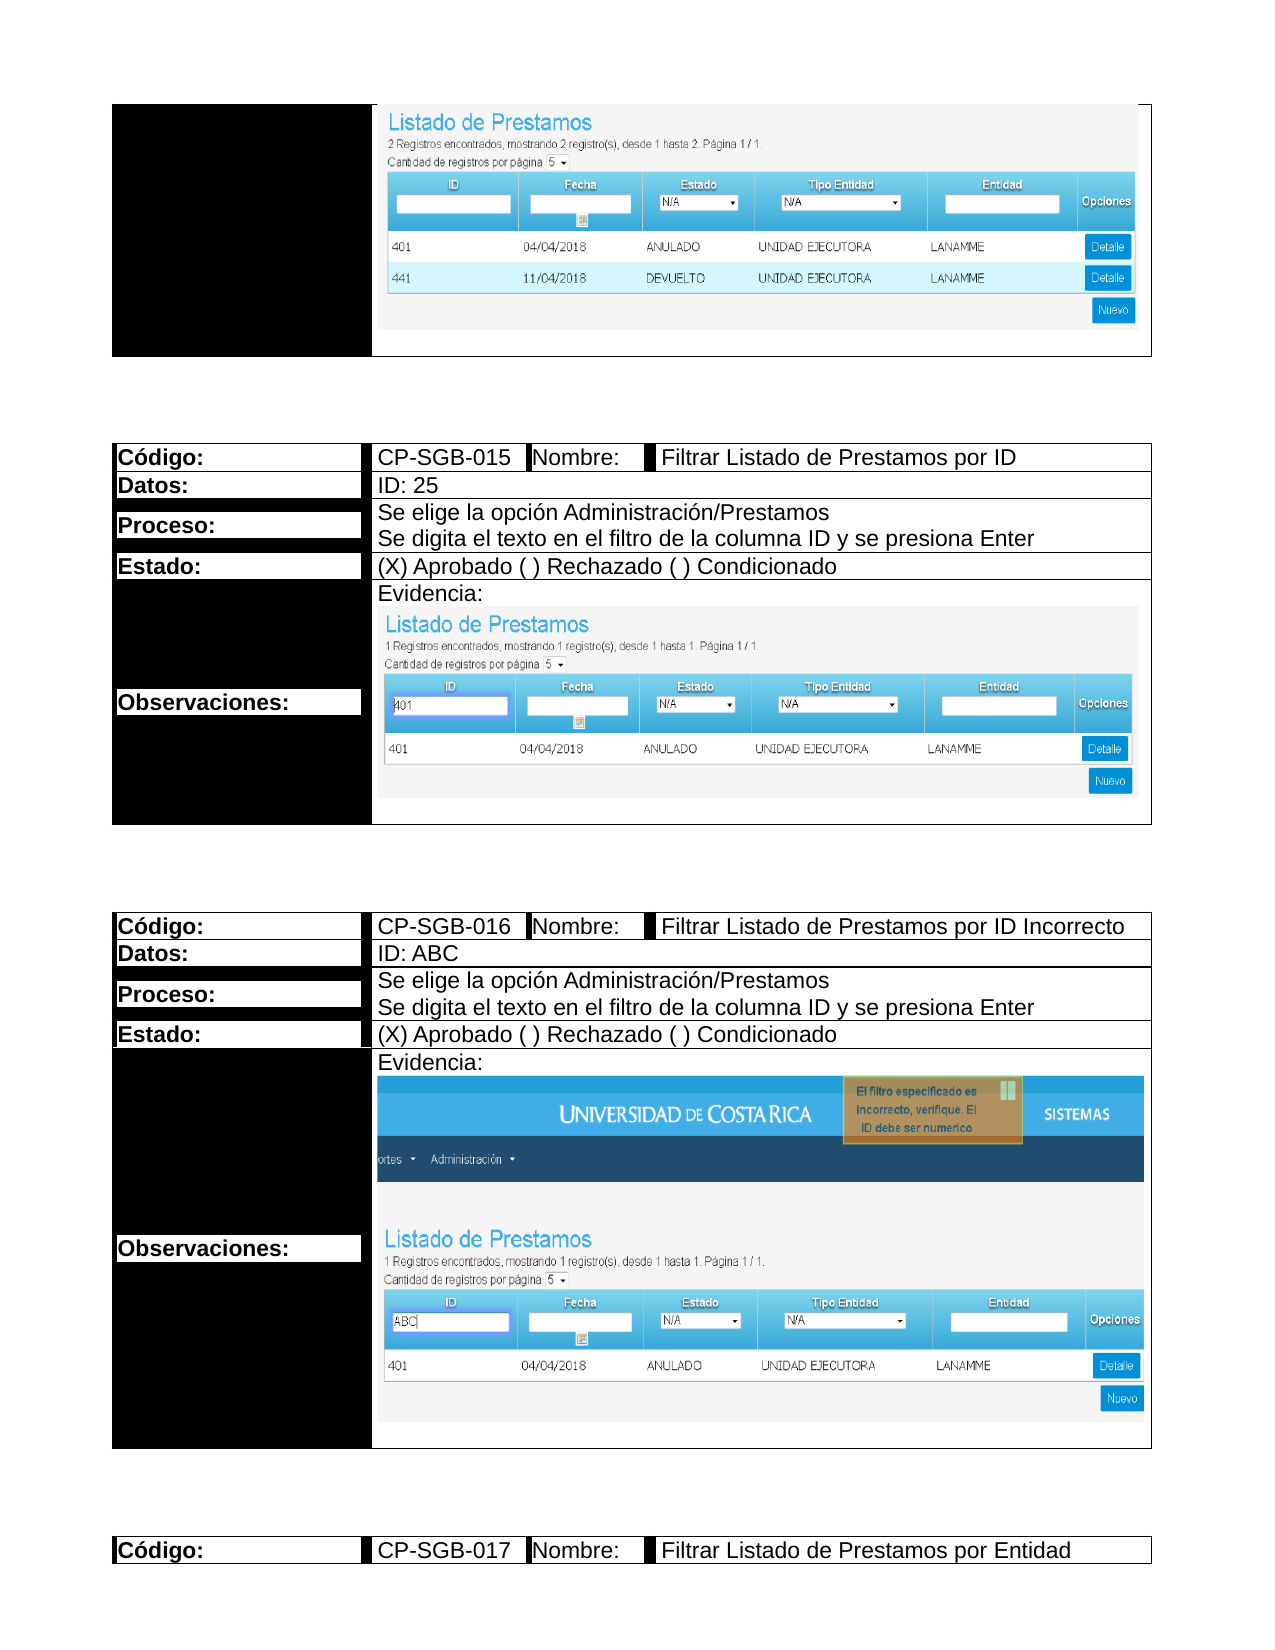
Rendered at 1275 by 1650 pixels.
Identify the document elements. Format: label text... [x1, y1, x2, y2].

table_cell Estado: [361, 1021, 371, 1047]
table_header CP-SGB-015 [515, 444, 526, 471]
table_cell Evidencia: [372, 580, 1151, 824]
table_cell Se elige la opción Administración/Prestamos Se digita el texto en el filtro de la columna ID y se presiona Enter [372, 499, 1151, 552]
table_cell Observaciones: [113, 105, 371, 356]
table_header Nombre: [644, 1537, 655, 1563]
table_cell Datos: [361, 472, 371, 498]
table_header Filtrar Listado de Prestamos por ID Incorrecto [656, 913, 1151, 939]
table_header Nombre: [644, 444, 655, 471]
table_cell ID: ABC [372, 940, 1151, 966]
table_header Código: [361, 444, 371, 471]
table_cell Proceso: [113, 968, 371, 1020]
table_cell Se elige la opción Administración/Prestamos Se digita el texto en el filtro de la columna ID y se presiona Enter [372, 968, 1151, 1020]
table_header Filtrar Listado de Prestamos por ID [656, 444, 1151, 471]
table_cell Observaciones: [113, 1049, 371, 1448]
table_header CP-SGB-017 [515, 1537, 526, 1563]
table_header Código: [361, 913, 371, 939]
table_header Código: [361, 1537, 371, 1563]
table_cell Evidencia: [372, 1049, 1151, 1448]
table_header Nombre: [644, 913, 655, 939]
table_cell Observaciones: [113, 580, 371, 824]
table_cell ID: 25 [372, 472, 1151, 498]
table_cell Proceso: [113, 499, 371, 552]
table_cell Estado: [361, 553, 371, 579]
table_cell (X) Aprobado ( ) Rechazado ( ) Condicionado [372, 1021, 1151, 1047]
table_cell Datos: [361, 940, 371, 966]
table_cell (X) Aprobado ( ) Rechazado ( ) Condicionado [372, 553, 1151, 579]
table_header CP-SGB-016 [515, 913, 526, 939]
table_header Filtrar Listado de Prestamos por Entidad [656, 1537, 1151, 1563]
table_cell [372, 105, 1151, 356]
